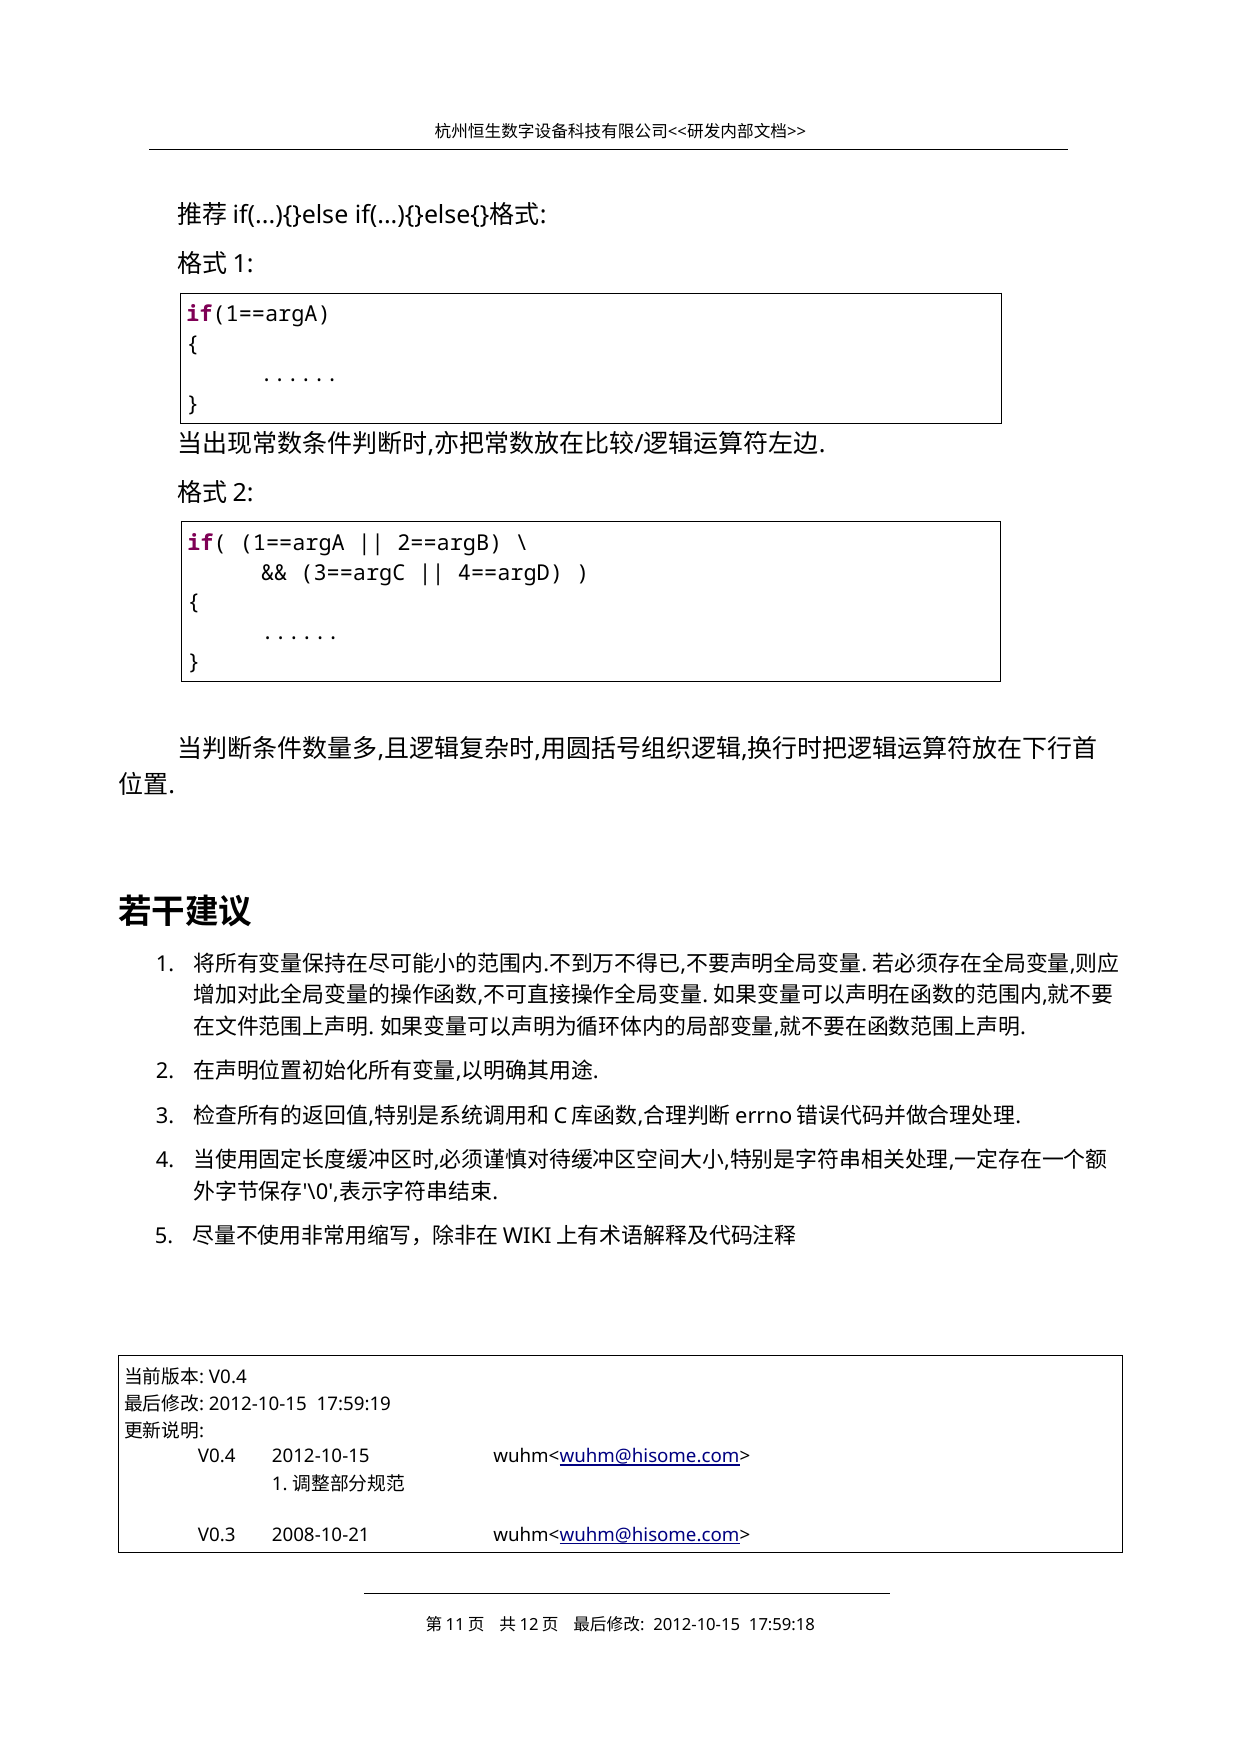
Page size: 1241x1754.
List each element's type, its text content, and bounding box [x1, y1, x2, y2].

text 格式2: [118, 472, 1122, 508]
table_header if( (1==argA || 2==argB) \ && (3==argC || 4==argD) ) { ...... } [182, 522, 1000, 681]
text 推荐if(...){}else if(...){}else{}格式: [118, 195, 1122, 231]
table_header if(1==argA) { ...... } [181, 294, 1001, 423]
text 当出现常数条件判断时,亦把常数放在比较/逻辑运算符左边. [118, 423, 1122, 459]
list 尽量不使用非常用缩写，除非在WIKI上有术语解释及代码注释 [154, 1218, 1122, 1250]
list 在声明位置初始化所有变量,以明确其用途. [156, 1053, 1122, 1085]
list 检查所有的返回值,特别是系统调用和C库函数,合理判断errno错误代码并做合理处理. [156, 1098, 1122, 1129]
text 格式1: [118, 244, 1122, 280]
list 将所有变量保持在尽可能小的范围内.不到万不得已,不要声明全局变量. 若必须存在全局变量,则应增加对此全局变量的操作函数,不可直接操作全局变量. 如果变量可以声明在函数的范围内,就不要在文件范围上声明. 如果变量可以声明为循环体内的局部变量,就不要在函数范围上声明. [156, 946, 1122, 1041]
text 当判断条件数量多,且逻辑复杂时,用圆括号组织逻辑,换行时把逻辑运算符放在下行首位置. [118, 728, 1122, 801]
table_header 当前版本: V0.4 最后修改: 2012-10-15 17:57:23 更新说明: V0.4 2012-10-15 wuhm<wuhm@hisome.com> 1. 调整部分规范 V0.3 2008-10-21 wuhm<wuhm@hisome.com> 1. 增加函数编写规范; 2. 增加部分细节说明; V0.2 2008-02-25 wuhm<wuhm@hisome.com> 1. 根据汪春欢意见, 函数注释内容需包括函数是否可重入信息; V0.1 2008-02-01 初始版本讨论稿 wuhm <wuhm@hisome.com> [119, 1356, 1122, 1552]
subtitle 若干建议 [118, 884, 1122, 933]
list 当使用固定长度缓冲区时,必须谨慎对待缓冲区空间大小,特别是字符串相关处理,一定存在一个额外字节保存'\0',表示字符串结束. [156, 1142, 1122, 1206]
